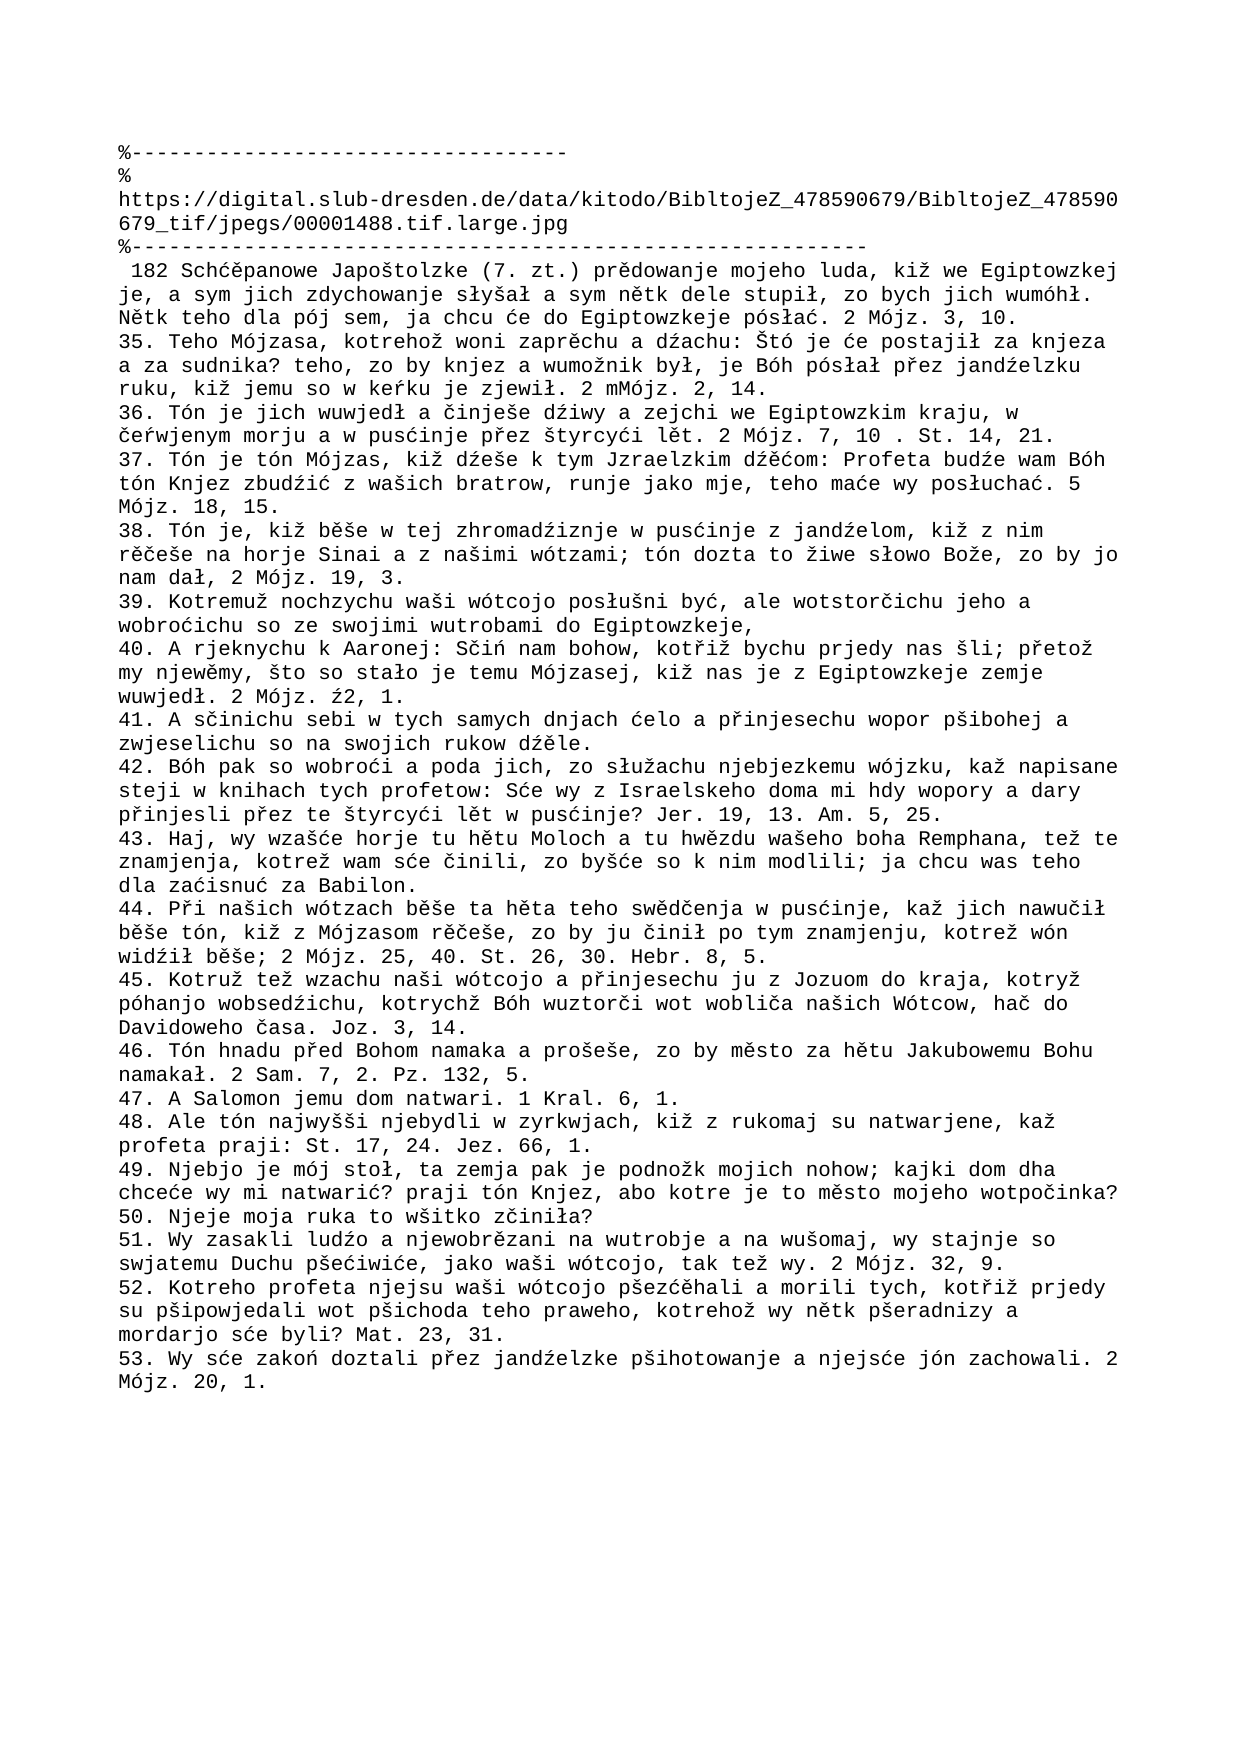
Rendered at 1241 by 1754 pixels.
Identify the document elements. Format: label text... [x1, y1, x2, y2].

text 47. A Salomon jemu dom natwari. 1 Kral. 6, 1. [118, 1088, 1122, 1111]
text 44. Při našich wótzach běše ta hěta teho swědčenja w pusćinje, kaž jich nawučił běše tón, kiž z Mójzasom rěčeše, zo by ju činił po tym znamjenju, kotrež wón widźił běše; 2 Mójz. 25, 40. St. 26, 30. Hebr. 8, 5. [118, 898, 1122, 969]
text 35. Teho Mójzasa, kotrehož woni zaprěchu a dźachu: Štó je će postajił za knjeza a za sudnika? teho, zo by knjez a wumožnik był, je Bóh pósłał přez jandźelzku ruku, kiž jemu so w keŕku je zjewił. 2 mMójz. 2, 14. [118, 331, 1122, 402]
text 52. Kotreho profeta njejsu waši wótcojo pšezćěhali a morili tych, kotřiž prjedy su pšipowjedali wot pšichoda teho praweho, kotrehož wy nětk pšeradnizy a mordarjo sće byli? Mat. 23, 31. [118, 1277, 1122, 1348]
text %----------------------------------------------------------- [118, 236, 1122, 260]
text 53. Wy sće zakoń doztali přez jandźelzke pšihotowanje a njejsće jón zachowali. 2 Mójz. 20, 1. [118, 1348, 1122, 1395]
text 36. Tón je jich wuwjedł a činješe dźiwy a zejchi we Egiptowzkim kraju, w čeŕwjenym morju a w pusćinje přez štyrcyći lět. 2 Mójz. 7, 10 . St. 14, 21. [118, 402, 1122, 449]
text 46. Tón hnadu před Bohom namaka a prošeše, zo by město za hětu Jakubowemu Bohu namakał. 2 Sam. 7, 2. Pz. 132, 5. [118, 1040, 1122, 1088]
text 40. A rjeknychu k Aaronej: Sčiń nam bohow, kotřiž bychu prjedy nas šli; přetož my njewěmy, što so stało je temu Mójzasej, kiž nas je z Egiptowzkeje zemje wuwjedł. 2 Mójz. ź2, 1. [118, 638, 1122, 709]
text 49. Njebjo je mój stoł, ta zemja pak je podnožk mojich nohow; kajki dom dha chceće wy mi natwarić? praji tón Knjez, abo kotre je to město mojeho wotpočinka? [118, 1158, 1122, 1206]
text 182 Schćěpanowe Japoštolzke (7. zt.) prědowanje mojeho luda, kiž we Egiptowzkej je, a sym jich zdychowanje słyšał a sym nětk dele stupił, zo bych jich wumóhł. Nětk teho dla pój sem, ja chcu će do Egiptowzkeje pósłać. 2 Mójz. 3, 10. [118, 260, 1122, 331]
text 41. A sčinichu sebi w tych samych dnjach ćelo a přinjesechu wopor pšibohej a zwjeselichu so na swojich rukow dźěle. [118, 709, 1122, 757]
text % https://digital.slub-dresden.de/data/kitodo/BibltojeZ_478590679/BibltojeZ_478590679_tif/jpegs/00001488.tif.large.jpg [118, 165, 1122, 236]
text 42. Bóh pak so wobroći a poda jich, zo słužachu njebjezkemu wójzku, kaž napisane steji w knihach tych profetow: Sće wy z Israelskeho doma mi hdy wopory a dary přinjesli přez te štyrcyći lět w pusćinje? Jer. 19, 13. Am. 5, 25. [118, 757, 1122, 827]
text 43. Haj, wy wzašće horje tu hětu Moloch a tu hwězdu wašeho boha Remphana, tež te znamjenja, kotrež wam sće činili, zo byšće so k nim modlili; ja chcu was teho dla zaćisnuć za Babilon. [118, 827, 1122, 898]
text 51. Wy zasakli ludźo a njewobrězani na wutrobje a na wušomaj, wy stajnje so swjatemu Duchu pšećiwiće, jako waši wótcojo, tak tež wy. 2 Mójz. 32, 9. [118, 1229, 1122, 1277]
text 39. Kotremuž nochzychu waši wótcojo posłušni być, ale wotstorčichu jeho a wobroćichu so ze swojimi wutrobami do Egiptowzkeje, [118, 591, 1122, 638]
text 37. Tón je tón Mójzas, kiž dźeše k tym Jzraelzkim dźěćom: Profeta budźe wam Bóh tón Knjez zbudźić z wašich bratrow, runje jako mje, teho maće wy posłuchać. 5 Mójz. 18, 15. [118, 449, 1122, 520]
text 45. Kotruž tež wzachu naši wótcojo a přinjesechu ju z Jozuom do kraja, kotryž póhanjo wobsedźichu, kotrychž Bóh wuztorči wot wobliča našich Wótcow, hač do Davidoweho časa. Joz. 3, 14. [118, 969, 1122, 1040]
text %----------------------------------- [118, 142, 1122, 165]
text 48. Ale tón najwyšši njebydli w zyrkwjach, kiž z rukomaj su natwarjene, kaž profeta praji: St. 17, 24. Jez. 66, 1. [118, 1111, 1122, 1158]
text 38. Tón je, kiž běše w tej zhromadźiznje w pusćinje z jandźelom, kiž z nim rěčeše na horje Sinai a z našimi wótzami; tón dozta to žiwe słowo Bože, zo by jo nam dał, 2 Mójz. 19, 3. [118, 520, 1122, 591]
text 50. Njeje moja ruka to wšitko zčiniła? [118, 1206, 1122, 1229]
